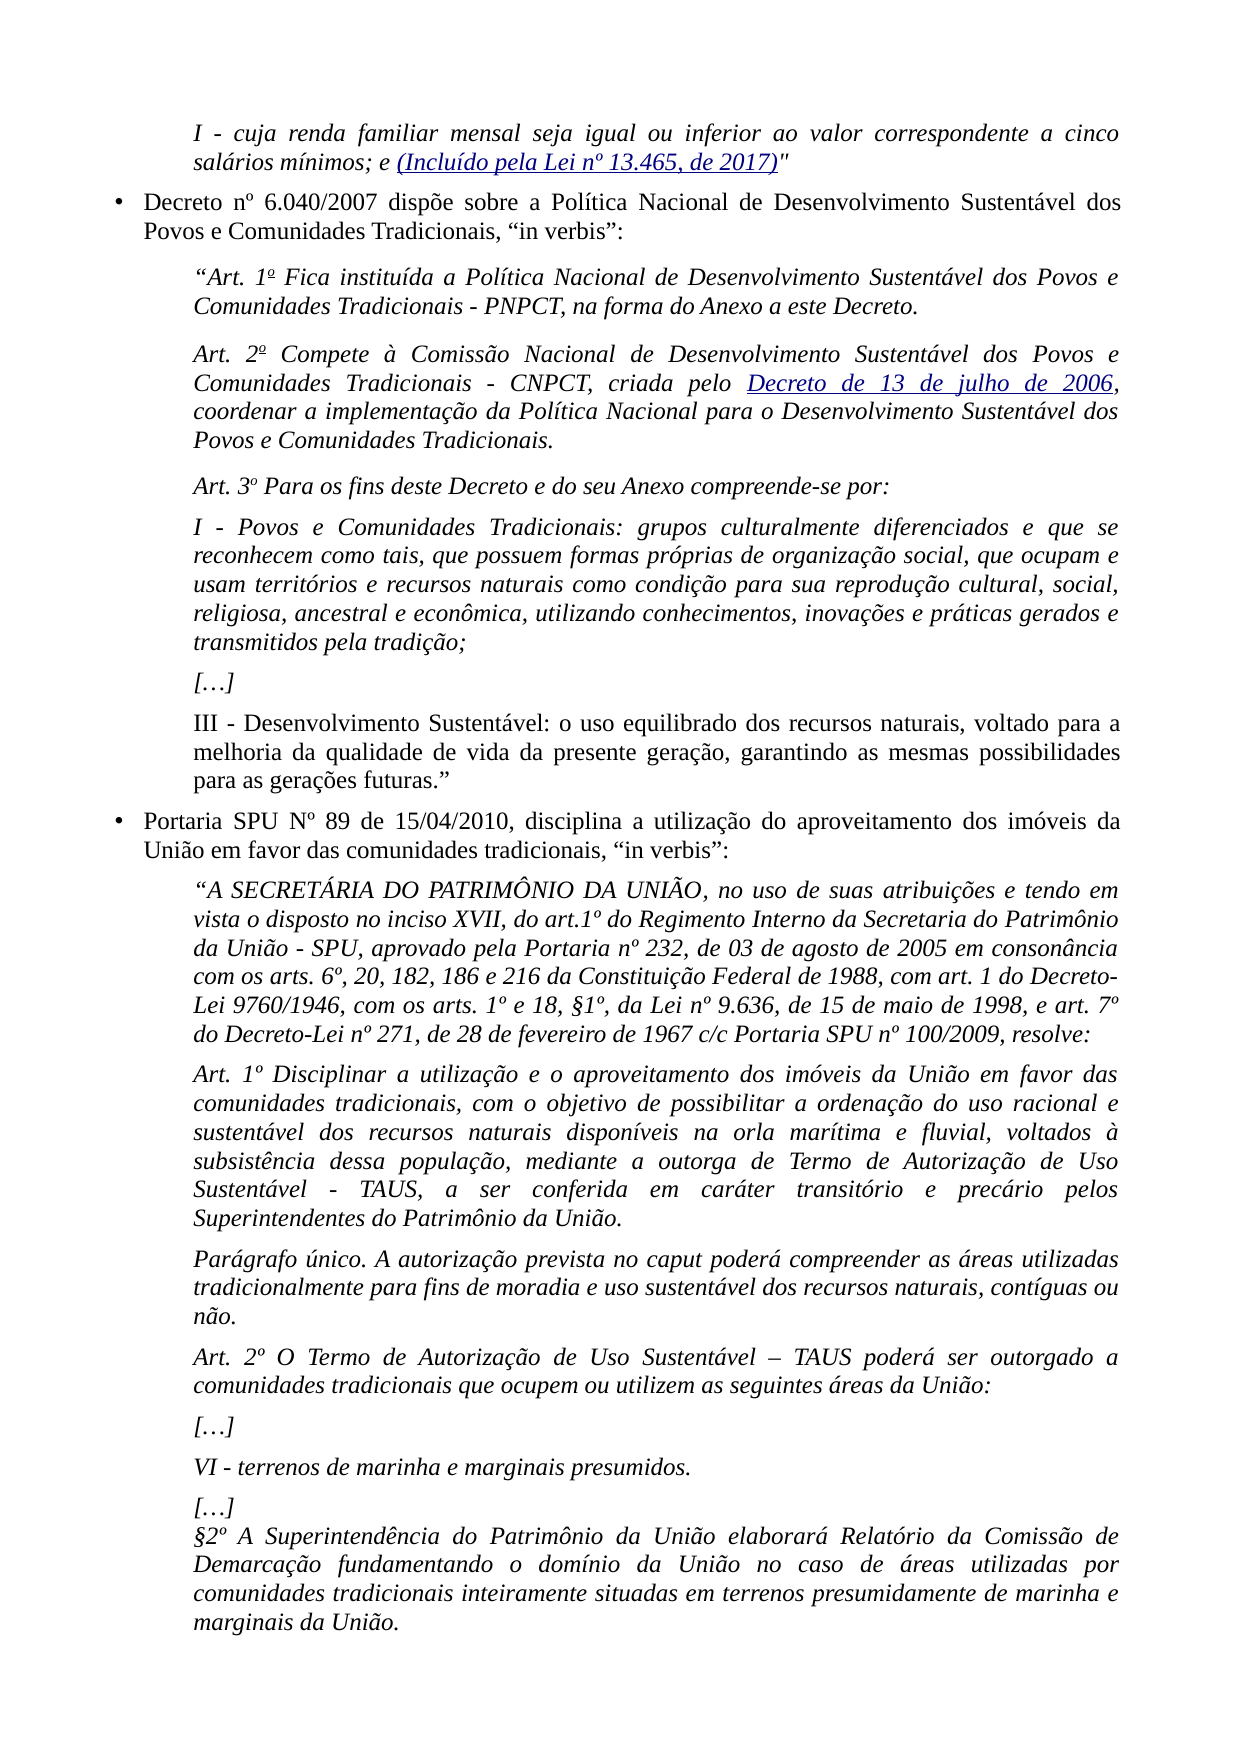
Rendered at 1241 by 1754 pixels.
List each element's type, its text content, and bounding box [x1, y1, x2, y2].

list Parágrafo único. A autorização prevista no caput poderá compreender as áreas utilizadas tradicionalmente para fins de moradia e uso sustentável dos recursos naturais, contíguas ou não. [156, 1244, 1122, 1330]
list Portaria SPU Nº 89 de 15/04/2010, disciplina a utilização do aproveitamento dos imóveis da União em favor das comunidades tradicionais, “in verbis”: [114, 806, 1122, 863]
list I - Povos e Comunidades Tradicionais: grupos culturalmente diferenciados e que se reconhecem como tais, que possuem formas próprias de organização social, que ocupam e usam territórios e recursos naturais como condição para sua reprodução cultural, social, religiosa, ancestral e econômica, utilizando conhecimentos, inovações e práticas gerados e transmitidos pela tradição; [156, 512, 1122, 656]
list VI - terrenos de marinha e marginais presumidos. [156, 1452, 1122, 1480]
list Art. 3o Para os fins deste Decreto e do seu Anexo compreende-se por: [156, 466, 1122, 500]
list Art. 1º Disciplinar a utilização e o aproveitamento dos imóveis da União em favor das comunidades tradicionais, com o objetivo de possibilitar a ordenação do uso racional e sustentável dos recursos naturais disponíveis na orla marítima e fluvial, voltados à subsistência dessa população, mediante a outorga de Termo de Autorização de Uso Sustentável - TAUS, a ser conferida em caráter transitório e precário pelos Superintendentes do Patrimônio da União. [156, 1059, 1122, 1232]
list Art. 2º O Termo de Autorização de Uso Sustentável – TAUS poderá ser outorgado a comunidades tradicionais que ocupem ou utilizem as seguintes áreas da União: [156, 1342, 1122, 1399]
list “Art. 1o Fica instituída a Política Nacional de Desenvolvimento Sustentável dos Povos e Comunidades Tradicionais - PNPCT, na forma do Anexo a este Decreto. [156, 257, 1122, 320]
list III - Desenvolvimento Sustentável: o uso equilibrado dos recursos naturais, voltado para a melhoria da qualidade de vida da presente geração, garantindo as mesmas possibilidades para as gerações futuras.” [156, 708, 1122, 794]
list “A SECRETÁRIA DO PATRIMÔNIO DA UNIÃO, no uso de suas atribuições e tendo em vista o disposto no inciso XVII, do art.1º do Regimento Interno da Secretaria do Patrimônio da União - SPU, aprovado pela Portaria nº 232, de 03 de agosto de 2005 em consonância com os arts. 6º, 20, 182, 186 e 216 da Constituição Federal de 1988, com art. 1 do Decreto-Lei 9760/1946, com os arts. 1º e 18, §1º, da Lei nº 9.636, de 15 de maio de 1998, e art. 7º do Decreto-Lei nº 271, de 28 de fevereiro de 1967 c/c Portaria SPU nº 100/2009, resolve: [156, 875, 1122, 1048]
list […] §2º A Superintendência do Patrimônio da União elaborará Relatório da Comissão de Demarcação fundamentando o domínio da União no caso de áreas utilizadas por comunidades tradicionais inteiramente situadas em terrenos presumidamente de marinha e marginais da União. [156, 1492, 1122, 1636]
list Decreto nº 6.040/2007 dispõe sobre a Política Nacional de Desenvolvimento Sustentável dos Povos e Comunidades Tradicionais, “in verbis”: [114, 187, 1122, 245]
list Art. 2o Compete à Comissão Nacional de Desenvolvimento Sustentável dos Povos e Comunidades Tradicionais - CNPCT, criada pelo Decreto de 13 de julho de 2006, coordenar a implementação da Política Nacional para o Desenvolvimento Sustentável dos Povos e Comunidades Tradicionais. [156, 332, 1122, 454]
list […] [156, 1411, 1122, 1440]
list I - cuja renda familiar mensal seja igual ou inferior ao valor correspondente a cinco salários mínimos; e (Incluído pela Lei nº 13.465, de 2017)" [156, 118, 1122, 176]
list […] [156, 667, 1122, 696]
